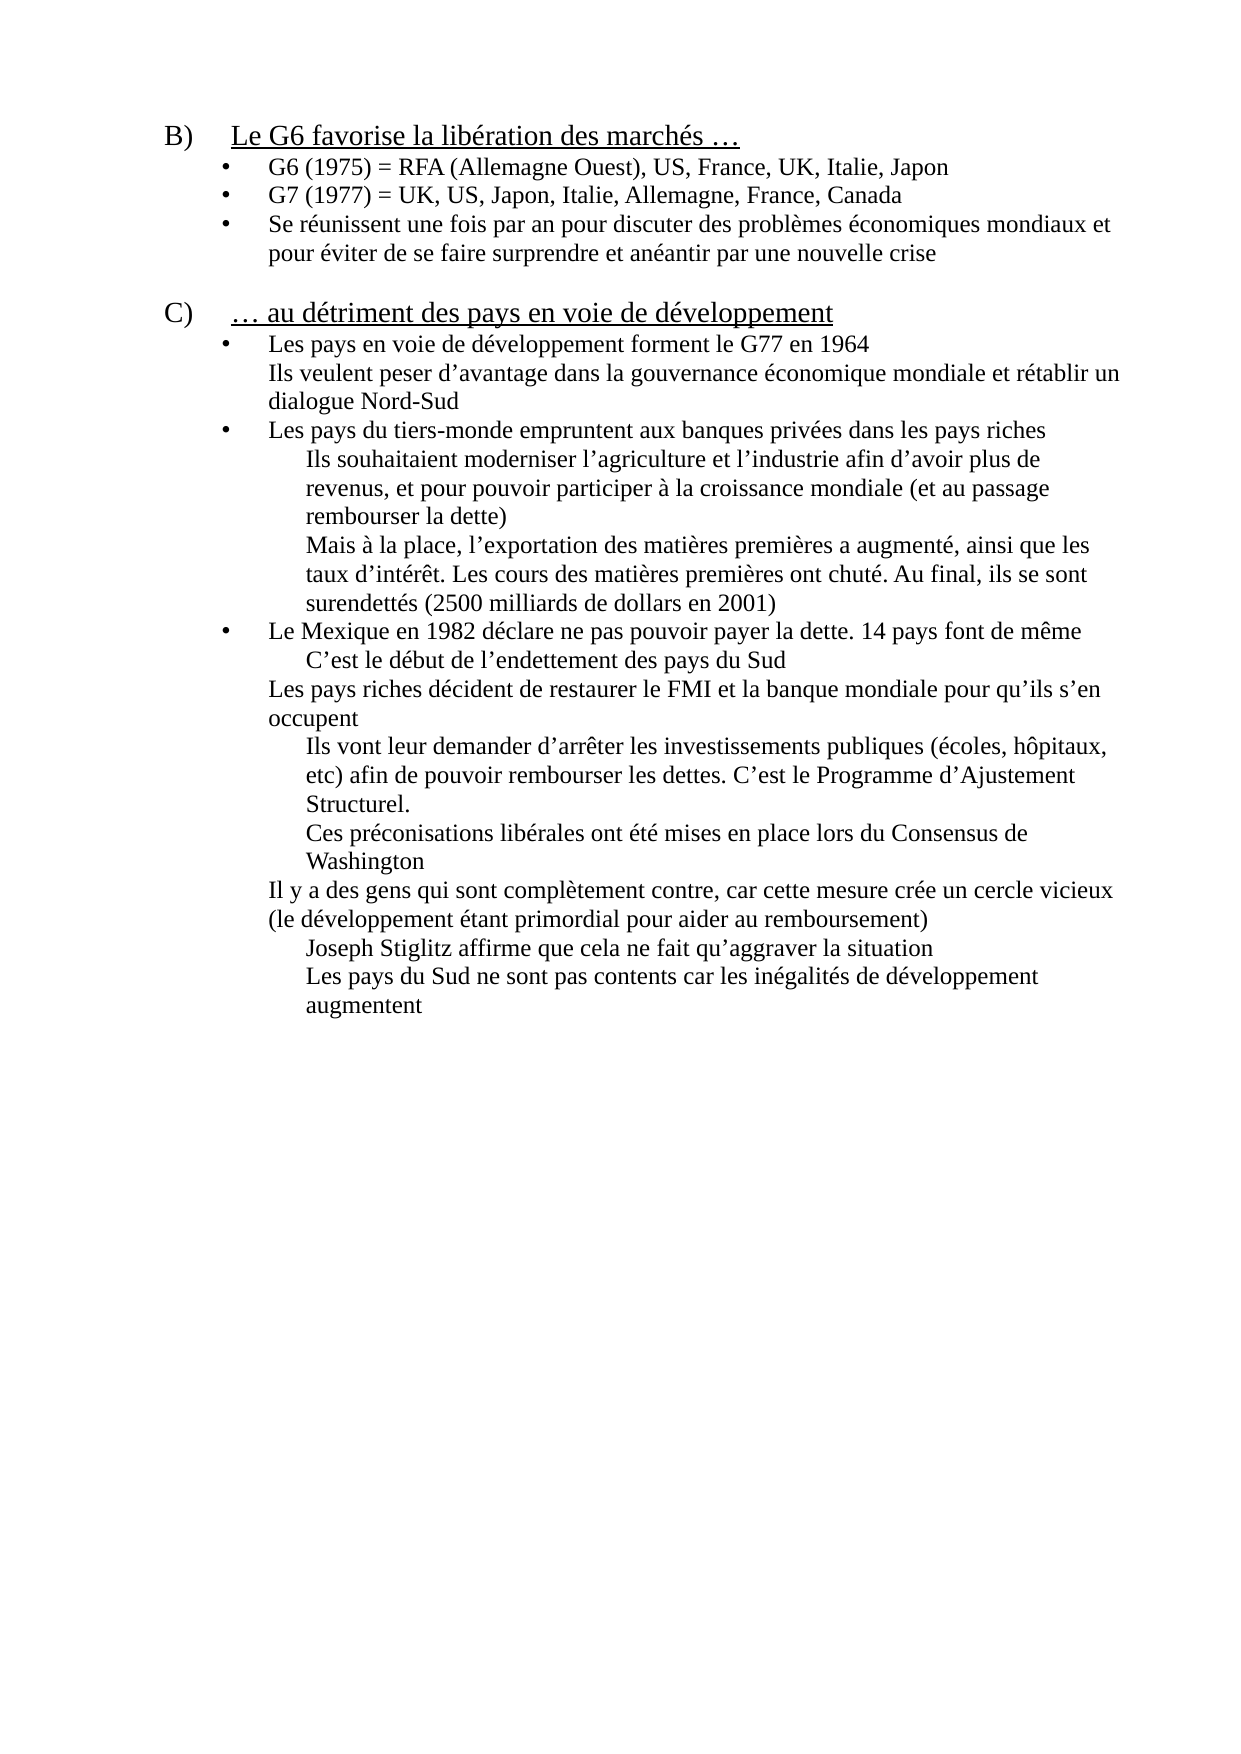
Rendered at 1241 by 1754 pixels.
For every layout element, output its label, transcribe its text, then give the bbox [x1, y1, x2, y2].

list Se réunissent une fois par an pour discuter des problèmes économiques mondiaux et pour éviter de se faire surprendre et anéantir par une nouvelle crise [231, 209, 1122, 267]
list Il y a des gens qui sont complètement contre, car cette mesure crée un cercle vicieux (le développement étant primordial pour aider au remboursement) [231, 875, 1122, 933]
list Le Mexique en 1982 déclare ne pas pouvoir payer la dette. 14 pays font de même [231, 616, 1122, 645]
list Les pays du Sud ne sont pas contents car les inégalités de développement augmentent [268, 961, 1122, 1019]
list Joseph Stiglitz affirme que cela ne fait qu’aggraver la situation [268, 933, 1122, 961]
list Ils veulent peser d’avantage dans la gouvernance économique mondiale et rétablir un dialogue Nord-Sud [231, 358, 1122, 415]
list G7 (1977) = UK, US, Japon, Italie, Allemagne, France, Canada [231, 180, 1122, 209]
list C’est le début de l’endettement des pays du Sud [268, 645, 1122, 674]
list … au détriment des pays en voie de développement [193, 295, 1122, 329]
list Le G6 favorise la libération des marchés … [193, 118, 1122, 152]
list Ils vont leur demander d’arrêter les investissements publiques (écoles, hôpitaux, etc) afin de pouvoir rembourser les dettes. C’est le Programme d’Ajustement Structurel. [268, 731, 1122, 818]
list Les pays riches décident de restaurer le FMI et la banque mondiale pour qu’ils s’en occupent [231, 674, 1122, 731]
list Ces préconisations libérales ont été mises en place lors du Consensus de Washington [268, 818, 1122, 875]
list Les pays du tiers-monde empruntent aux banques privées dans les pays riches [231, 415, 1122, 444]
list Mais à la place, l’exportation des matières premières a augmenté, ainsi que les taux d’intérêt. Les cours des matières premières ont chuté. Au final, ils se sont surendettés (2500 milliards de dollars en 2001) [268, 530, 1122, 616]
list Ils souhaitaient moderniser l’agriculture et l’industrie afin d’avoir plus de revenus, et pour pouvoir participer à la croissance mondiale (et au passage rembourser la dette) [268, 444, 1122, 530]
list G6 (1975) = RFA (Allemagne Ouest), US, France, UK, Italie, Japon [231, 152, 1122, 180]
list Les pays en voie de développement forment le G77 en 1964 [231, 329, 1122, 358]
